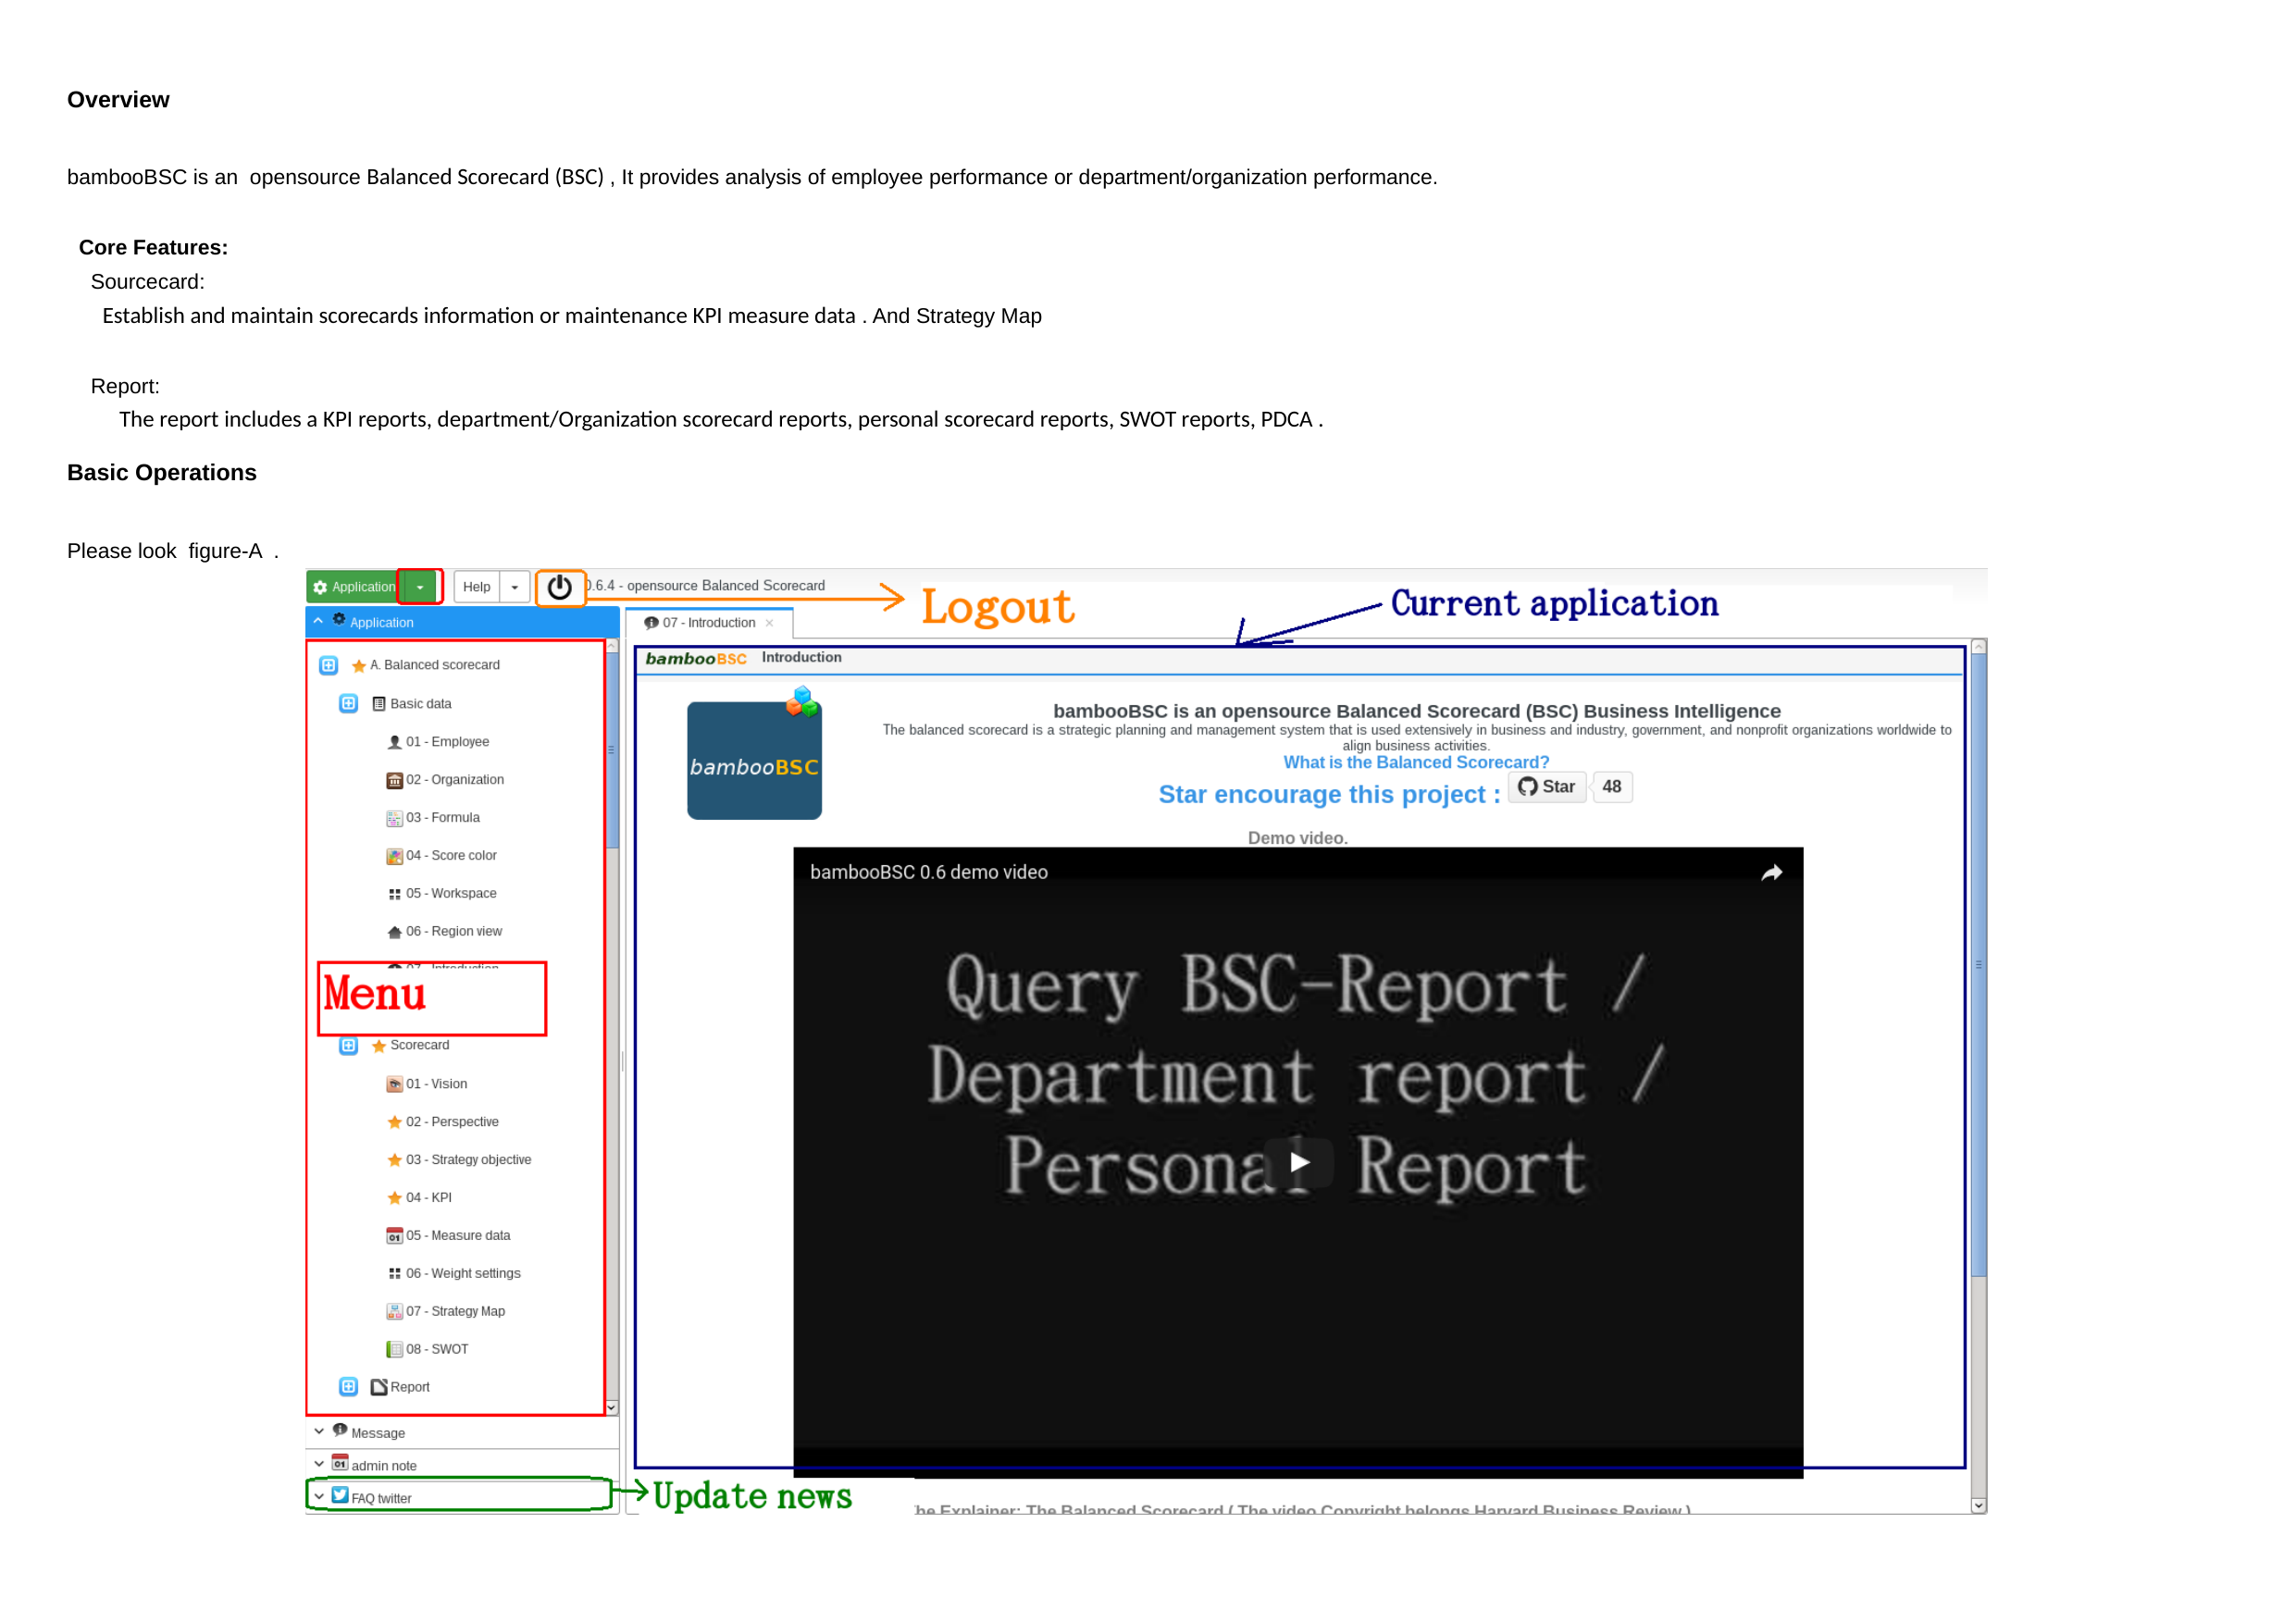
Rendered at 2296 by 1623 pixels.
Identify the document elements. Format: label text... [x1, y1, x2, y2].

text bambooBSC is an opensource Balanced Scorecard (BSC) , It provides analysis of employee performance or department/organization performance. [67, 161, 2226, 195]
subtitle Basic Operations [67, 455, 2226, 490]
text Core Features: [67, 230, 2226, 265]
subtitle Overview [67, 82, 2226, 118]
text Establish and maintain scorecards information or maintenance KPI measure data . And Strategy Map [67, 300, 2226, 334]
text Sourcecard: [67, 265, 2226, 300]
text The report includes a KPI reports, department/Organization scorecard reports, personal scorecard reports, SWOT reports, PDCA . [67, 403, 2226, 439]
text Please look figure-A . [67, 534, 2226, 568]
picture [305, 568, 1988, 1515]
text Report: [67, 369, 2226, 403]
